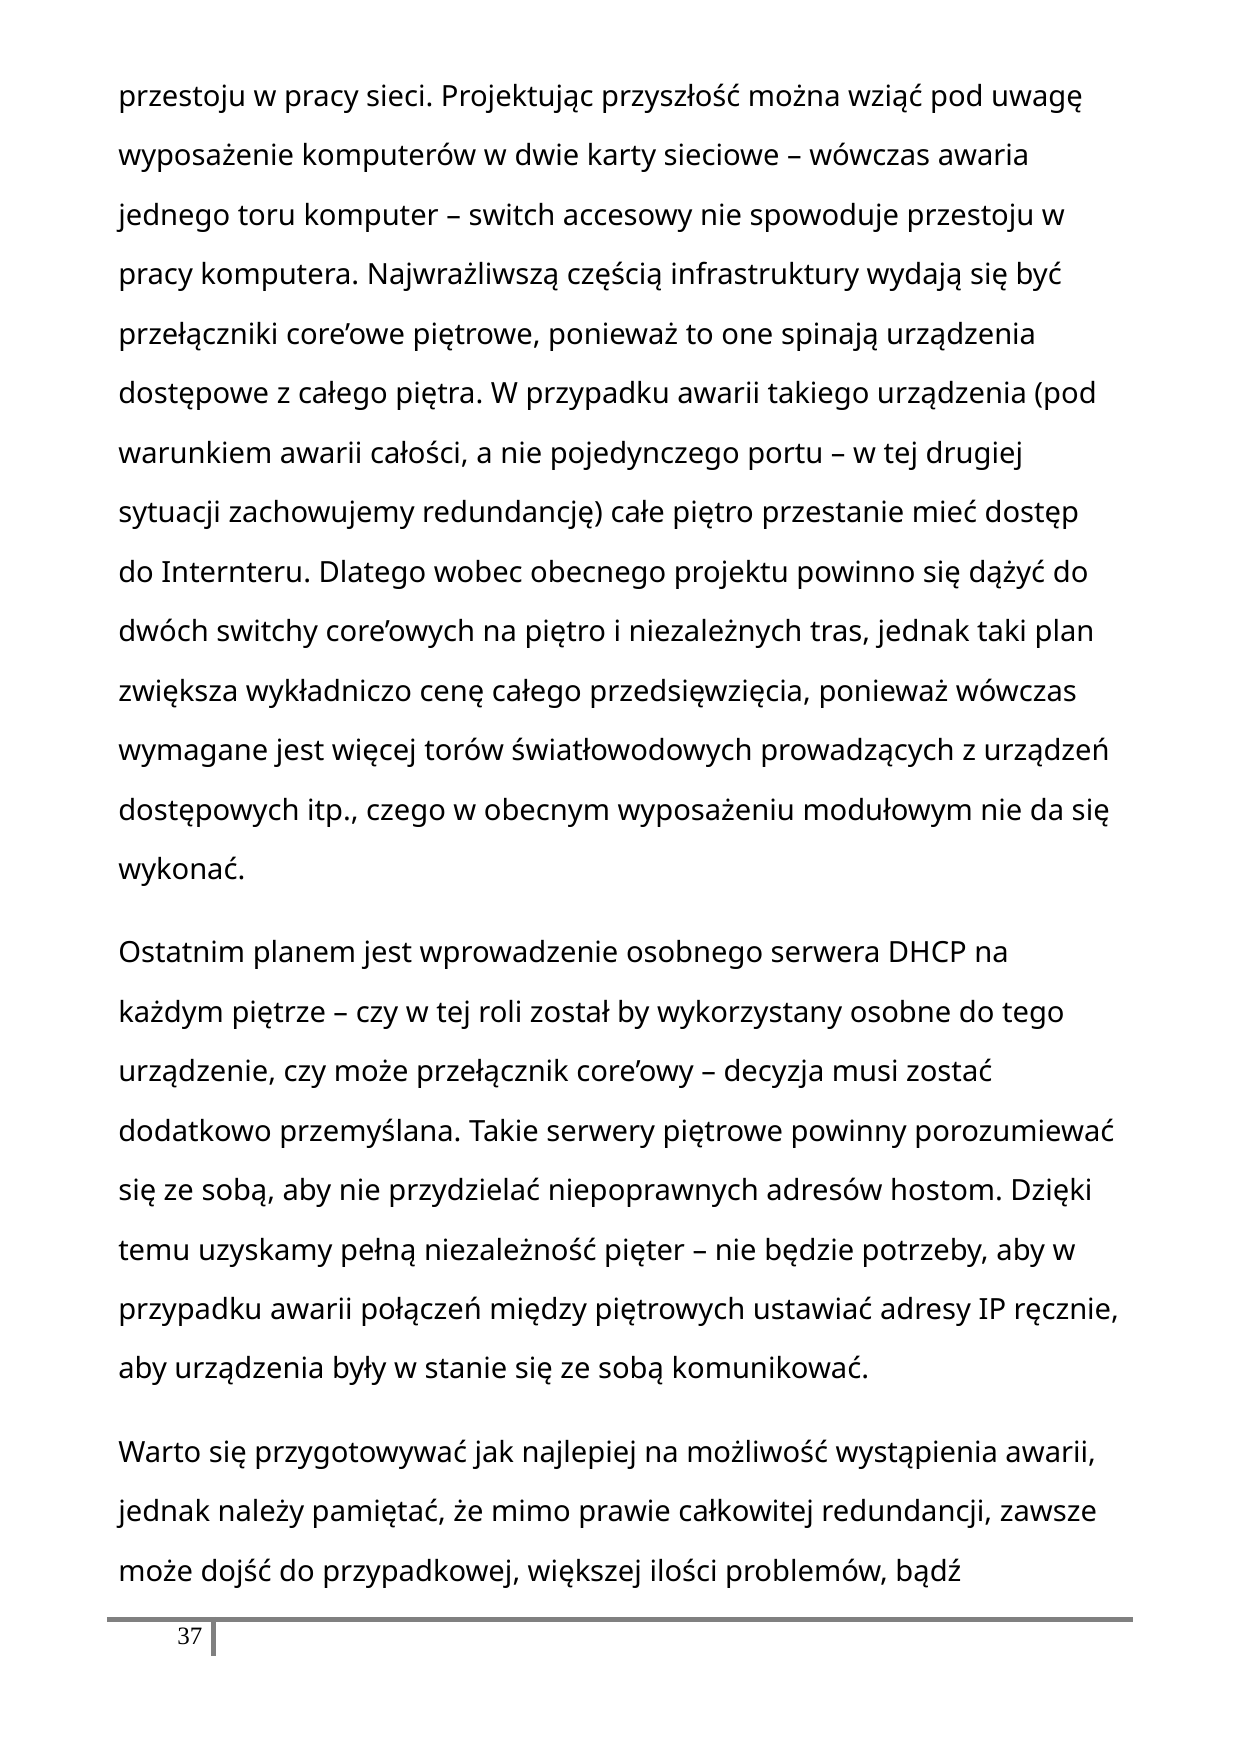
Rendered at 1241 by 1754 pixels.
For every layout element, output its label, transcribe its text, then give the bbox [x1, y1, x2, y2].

text Ostatnim planem jest wprowadzenie osobnego serwera DHCP na każdym piętrze – czy w tej roli został by wykorzystany osobne do tego urządzenie, czy może przełącznik core’owy – decyzja musi zostać dodatkowo przemyślana. Takie serwery piętrowe powinny porozumiewać się ze sobą, aby nie przydzielać niepoprawnych adresów hostom. Dzięki temu uzyskamy pełną niezależność pięter – nie będzie potrzeby, aby w przypadku awarii połączeń między piętrowych ustawiać adresy IP ręcznie, aby urządzenia były w stanie się ze sobą komunikować. [118, 931, 1122, 1387]
text przestoju w pracy sieci. Projektując przyszłość można wziąć pod uwagę wyposażenie komputerów w dwie karty sieciowe – wówczas awaria jednego toru komputer – switch accesowy nie spowoduje przestoju w pracy komputera. Najwrażliwszą częścią infrastruktury wydają się być przełączniki core’owe piętrowe, ponieważ to one spinają urządzenia dostępowe z całego piętra. W przypadku awarii takiego urządzenia (pod warunkiem awarii całości, a nie pojedynczego portu – w tej drugiej sytuacji zachowujemy redundancję) całe piętro przestanie mieć dostęp do Internteru. Dlatego wobec obecnego projektu powinno się dążyć do dwóch switchy core’owych na piętro i niezależnych tras, jednak taki plan zwiększa wykładniczo cenę całego przedsięwzięcia, ponieważ wówczas wymagane jest więcej torów światłowodowych prowadzących z urządzeń dostępowych itp., czego w obecnym wyposażeniu modułowym nie da się wykonać. [118, 75, 1122, 888]
text Warto się przygotowywać jak najlepiej na możliwość wystąpienia awarii, jednak należy pamiętać, że mimo prawie całkowitej redundancji, zawsze może dojść do przypadkowej, większej ilości problemów, bądź [118, 1431, 1122, 1590]
